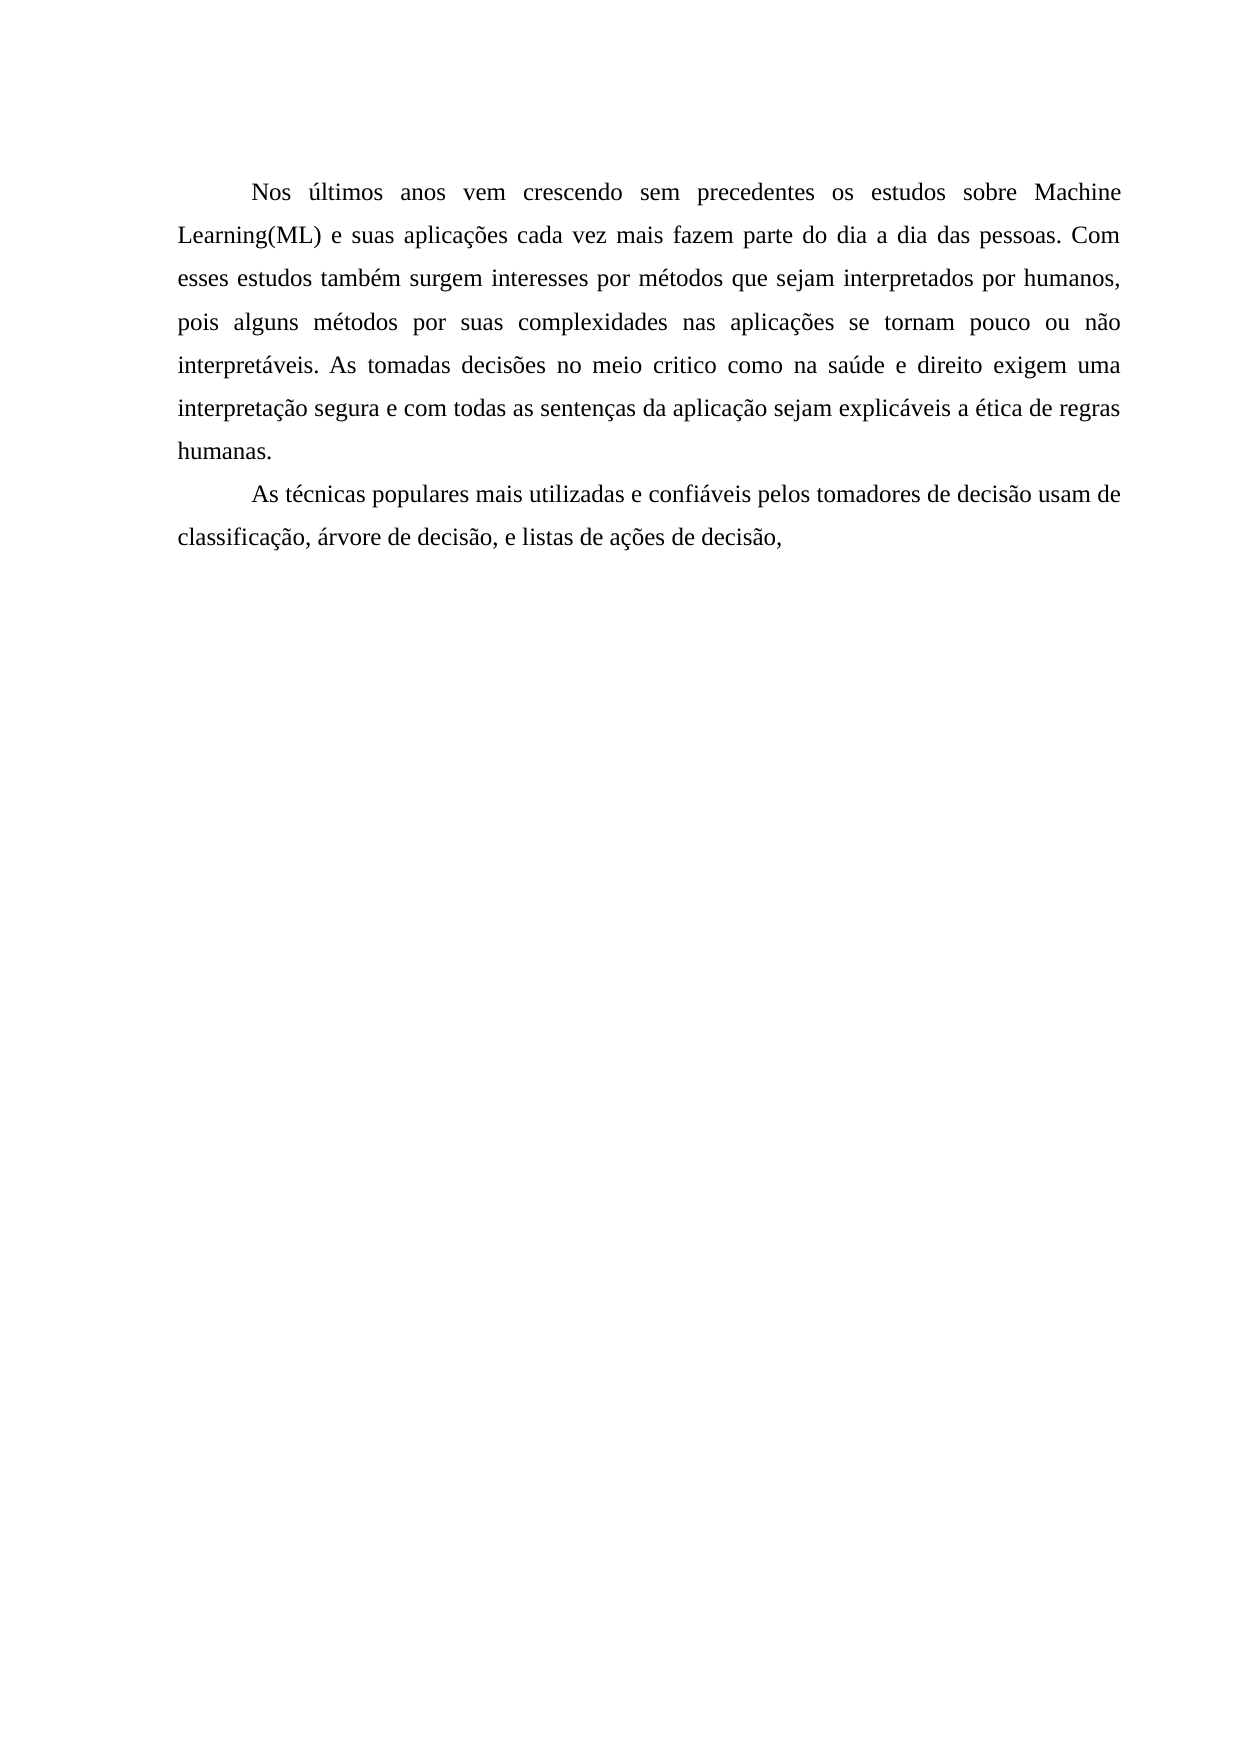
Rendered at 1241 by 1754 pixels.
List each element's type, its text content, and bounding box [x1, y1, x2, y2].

text As técnicas populares mais utilizadas e confiáveis pelos tomadores de decisão usam de classificação, árvore de decisão, e listas de ações de decisão, [177, 479, 1122, 551]
text Nos últimos anos vem crescendo sem precedentes os estudos sobre Machine Learning(ML) e suas aplicações cada vez mais fazem parte do dia a dia das pessoas. Com esses estudos também surgem interesses por métodos que sejam interpretados por humanos, pois alguns métodos por suas complexidades nas aplicações se tornam pouco ou não interpretáveis. As tomadas decisões no meio critico como na saúde e direito exigem uma interpretação segura e com todas as sentenças da aplicação sejam explicáveis a ética de regras humanas. [177, 177, 1122, 465]
